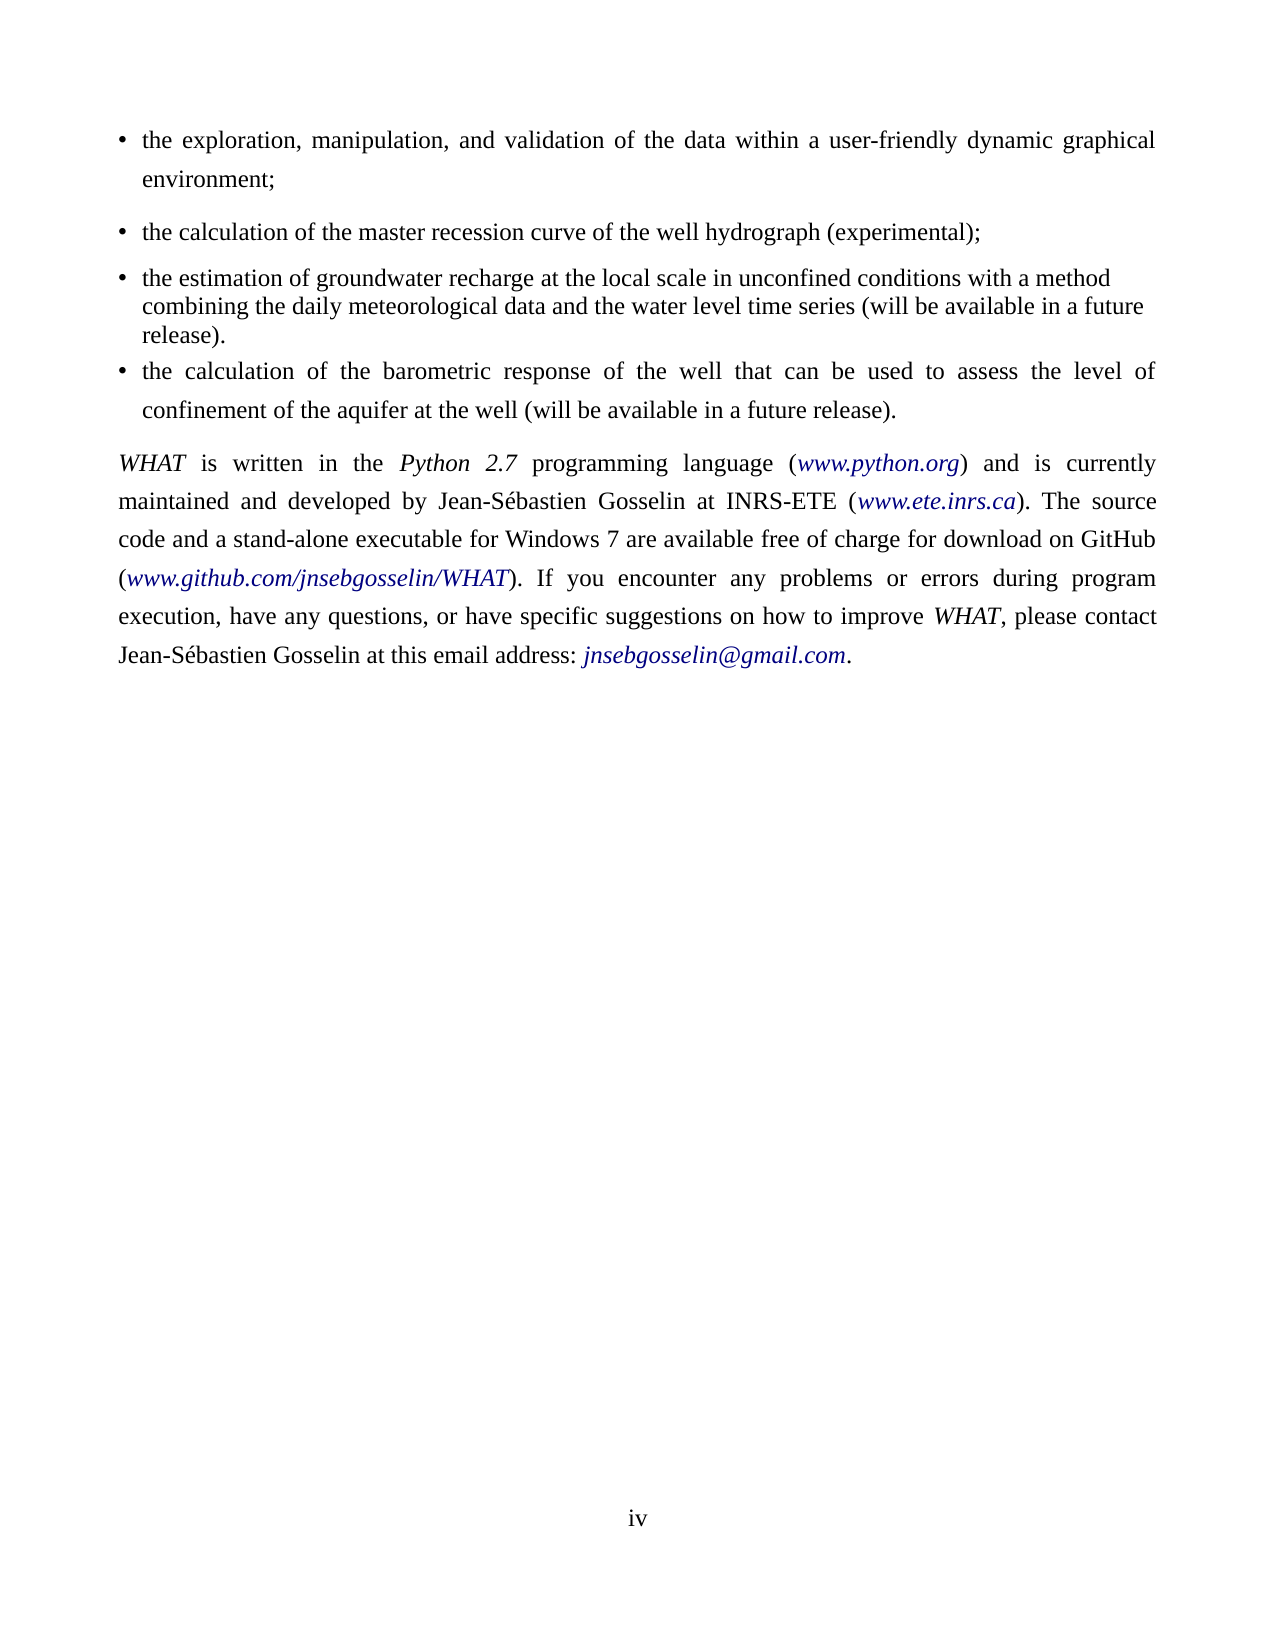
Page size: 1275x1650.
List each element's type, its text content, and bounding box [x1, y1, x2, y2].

list the estimation of groundwater recharge at the local scale in unconfined conditions with a method combining the daily meteorological data and the water level time series (will be available in a future release). [118, 118, 1157, 204]
list the calculation of the barometric response of the well that can be used to assess the level of confinement of the aquifer at the well (will be available in a future release). [118, 204, 1157, 281]
text WHAT is written in the Python 2.7 programming language (www.python.org) and is currently maintained and developed by Jean-Sébastien Gosselin at INRS-ETE (www.ete.inrs.ca). The source code and a stand-alone executable for Windows 7 are available free of charge for download on GitHub (www.github.com/jnsebgosselin/WHAT). If you encounter any problems or errors during program execution, have any questions, or have specific suggestions on how to improve WHAT, please contact Jean-Sébastien Gosselin at this email address: jnsebgosselin@gmail.com. [118, 296, 1157, 526]
